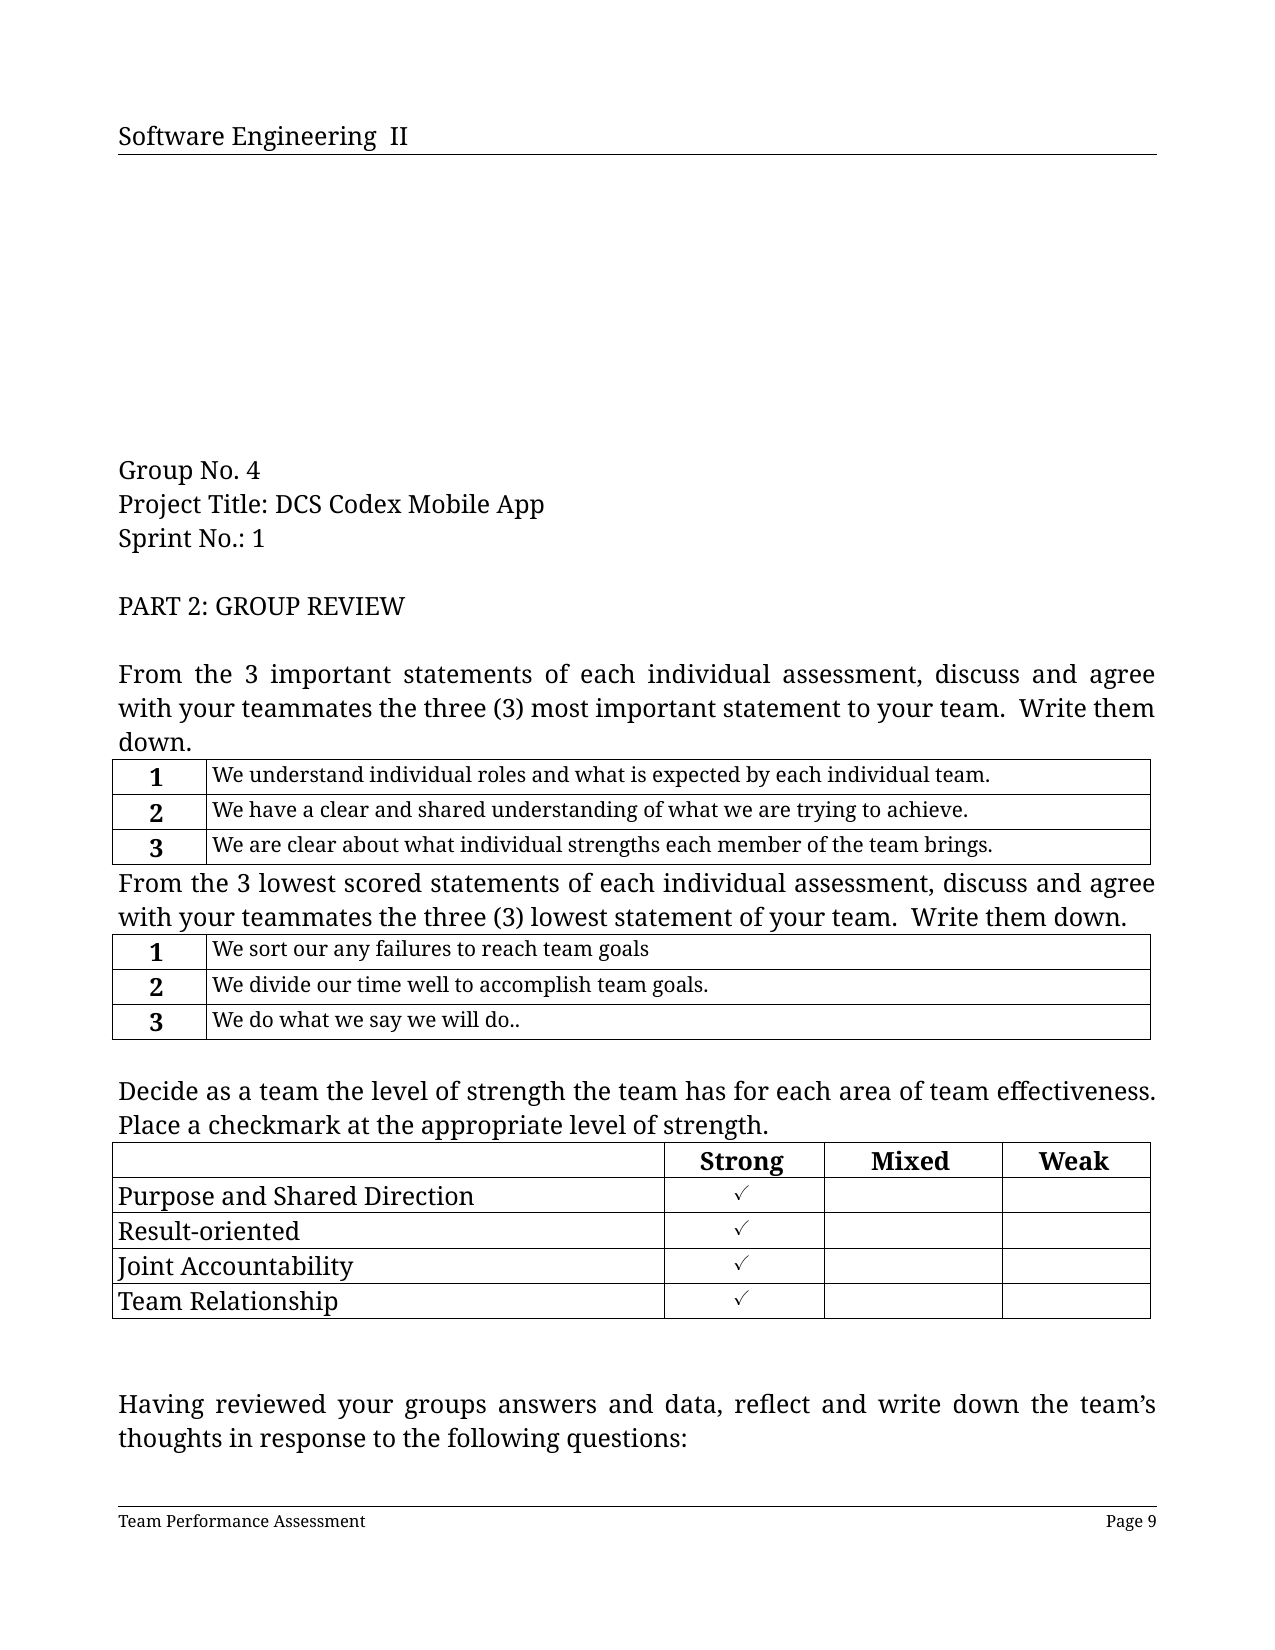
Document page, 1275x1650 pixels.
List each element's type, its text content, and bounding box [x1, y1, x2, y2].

table_cell Team Relationship [113, 1284, 664, 1318]
table_cell [825, 1284, 1002, 1318]
table_header We sort our any failures to reach team goals [207, 935, 1150, 969]
table_header We understand individual roles and what is expected by each individual team. [207, 760, 1150, 794]
table_cell ✓ [665, 1284, 824, 1318]
text Decide as a team the level of strength the team has for each area of team effectiveness. Place a checkmark at the appropriate level of strength. [118, 1074, 1157, 1142]
text Having reviewed your groups answers and data, reflect and write down the team’s thoughts in response to the following questions: [118, 1387, 1157, 1455]
table_cell Purpose and Shared Direction [113, 1178, 664, 1212]
text PART 2: GROUP REVIEW [118, 589, 1157, 623]
table_header [113, 1143, 664, 1177]
text Group No. 4 [118, 452, 1157, 487]
table_cell We divide our time well to accomplish team goals. [207, 970, 1150, 1004]
table_header 1 [113, 935, 206, 969]
table_cell ✓ [665, 1178, 824, 1212]
table_header 1 [113, 760, 206, 794]
table_cell 3 [113, 830, 206, 864]
table_cell [825, 1249, 1002, 1282]
table_cell 2 [113, 795, 206, 829]
table_cell [825, 1213, 1002, 1247]
table_cell ✓ [665, 1249, 824, 1282]
table_cell 2 [113, 970, 206, 1004]
table_header Strong [665, 1143, 824, 1177]
table_cell 3 [113, 1005, 206, 1039]
table_header Mixed [825, 1143, 1002, 1177]
table_cell [1003, 1178, 1150, 1212]
table_cell [1003, 1213, 1150, 1247]
table_cell Joint Accountability [113, 1249, 664, 1282]
table_cell We are clear about what individual strengths each member of the team brings. [207, 830, 1150, 864]
table_cell Result-oriented [113, 1213, 664, 1247]
text Sprint No.: 1 [118, 521, 1157, 555]
table_cell [1003, 1249, 1150, 1282]
table_cell ✓ [665, 1213, 824, 1247]
text Project Title: DCS Codex Mobile App [118, 487, 1157, 521]
table_cell We have a clear and shared understanding of what we are trying to achieve. [207, 795, 1150, 829]
table_cell [1003, 1284, 1150, 1318]
text From the 3 important statements of each individual assessment, discuss and agree with your teammates the three (3) most important statement to your team. Write them down. [118, 657, 1157, 759]
table_cell We do what we say we will do.. [207, 1005, 1150, 1039]
text From the 3 lowest scored statements of each individual assessment, discuss and agree with your teammates the three (3) lowest statement of your team. Write them down. [118, 865, 1157, 933]
table_cell [825, 1178, 1002, 1212]
table_header Weak [1003, 1143, 1150, 1177]
